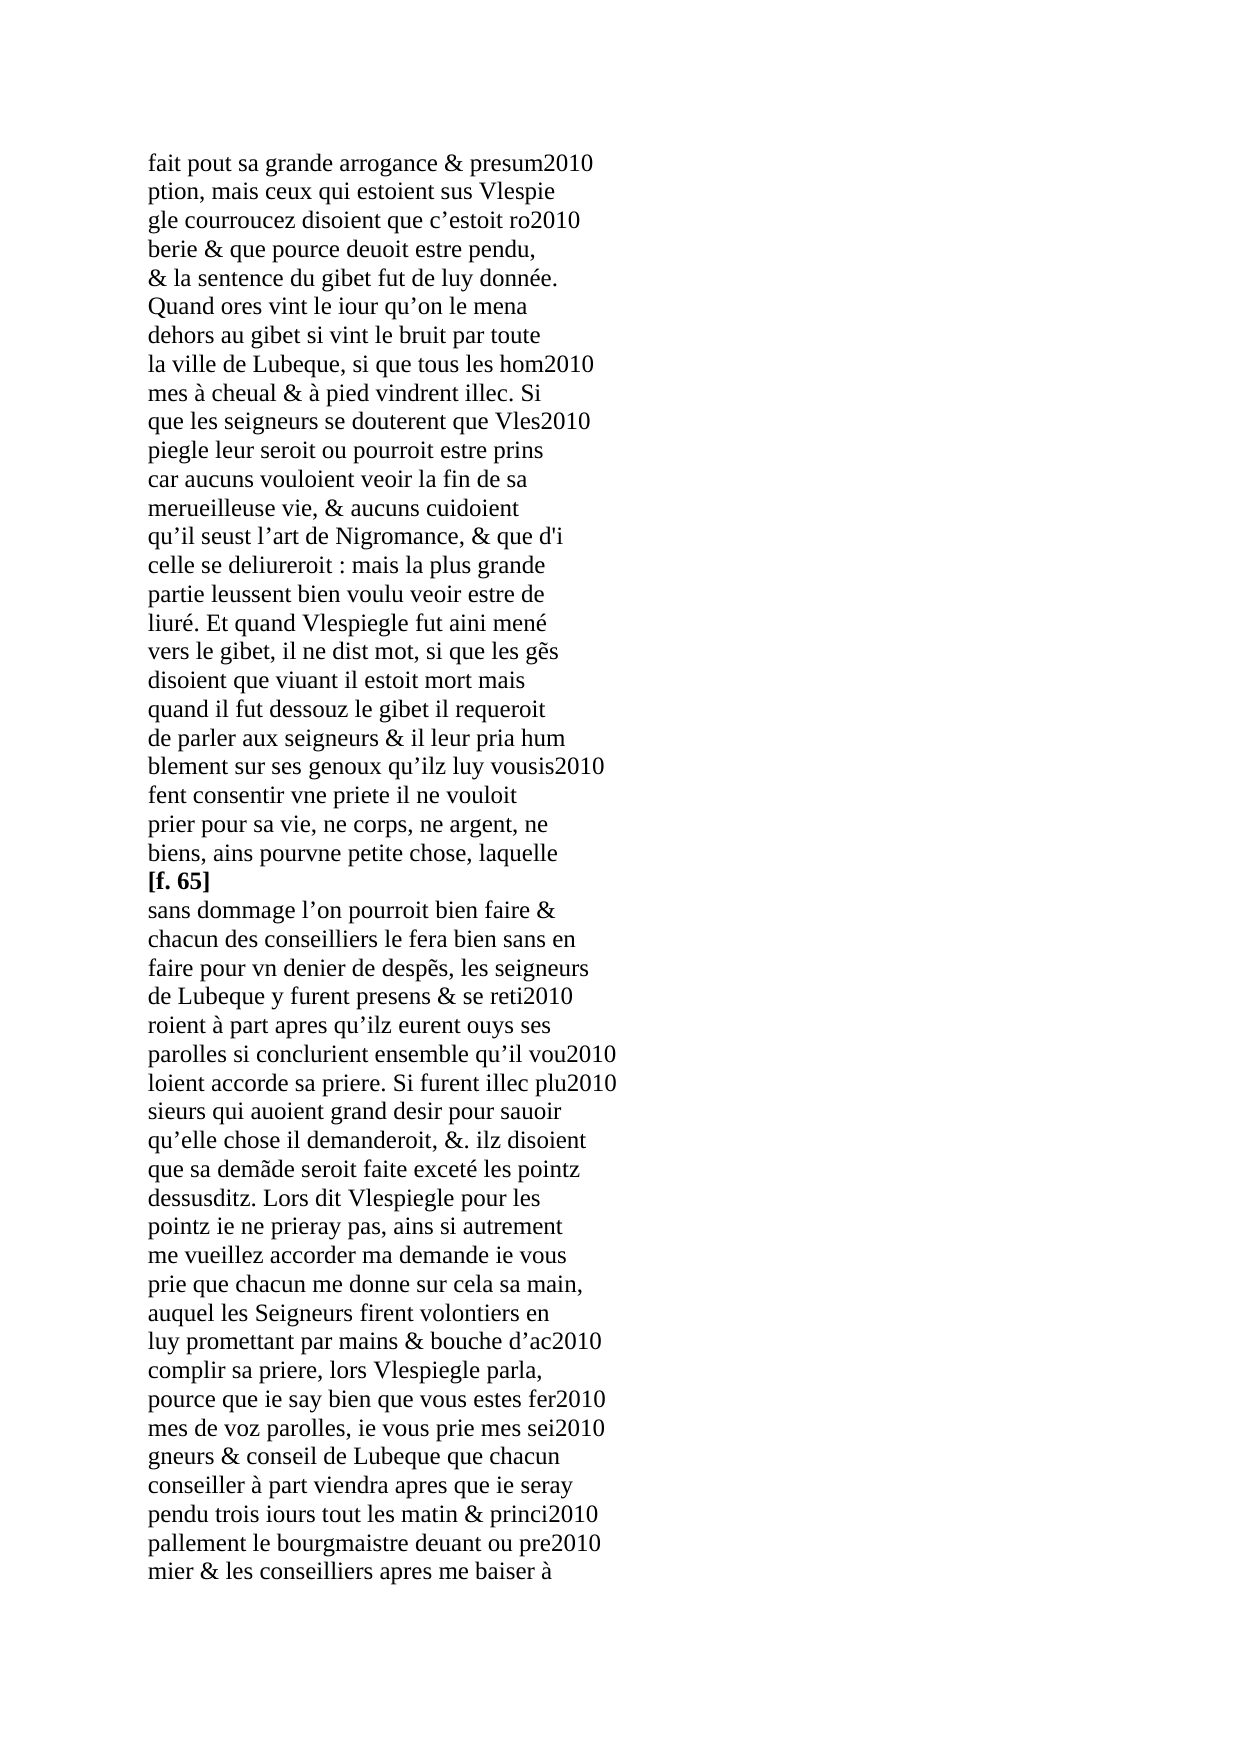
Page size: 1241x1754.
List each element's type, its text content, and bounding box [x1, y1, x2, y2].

text fait pout sa grande arrogance & presum2010 ption, mais ceux qui estoient sus Vlespie gle courroucez disoient que c’estoit ro2010 berie & que pource deuoit estre pendu, & la sentence du gibet fut de luy donnée. Quand ores vint le iour qu’on le mena dehors au gibet si vint le bruit par toute la ville de Lubeque, si que tous les hom2010 mes à cheual & à pied vindrent illec. Si que les seigneurs se douterent que Vles2010 piegle leur seroit ou pourroit estre prins car aucuns vouloient veoir la fin de sa merueilleuse vie, & aucuns cuidoient qu’il seust l’art de Nigromance, & que d'i celle se deliureroit : mais la plus grande partie leussent bien voulu veoir estre de liuré. Et quand Vlespiegle fut aini mené vers le gibet, il ne dist mot, si que les gẽs disoient que viuant il estoit mort mais quand il fut dessouz le gibet il requeroit de parler aux seigneurs & il leur pria hum blement sur ses genoux qu’ilz luy vousis2010 fent consentir vne priete il ne vouloit prier pour sa vie, ne corps, ne argent, ne biens, ains pourvne petite chose, laquelle [f. 65] [148, 148, 1093, 895]
text sans dommage l’on pourroit bien faire & chacun des conseilliers le fera bien sans en faire pour vn denier de despẽs, les seigneurs de Lubeque y furent presens & se reti2010 roient à part apres qu’ilz eurent ouys ses parolles si conclurient ensemble qu’il vou2010 loient accorde sa priere. Si furent illec plu2010 sieurs qui auoient grand desir pour sauoir qu’elle chose il demanderoit, &. ilz disoient que sa demãde seroit faite exceté les pointz dessusditz. Lors dit Vlespiegle pour les pointz ie ne prieray pas, ains si autrement me vueillez accorder ma demande ie vous prie que chacun me donne sur cela sa main, auquel les Seigneurs firent volontiers en luy promettant par mains & bouche d’ac2010 complir sa priere, lors Vlespiegle parla, pource que ie say bien que vous estes fer2010 mes de voz parolles, ie vous prie mes sei2010 gneurs & conseil de Lubeque que chacun conseiller à part viendra apres que ie seray pendu trois iours tout les matin & princi2010 pallement le bourgmaistre deuant ou pre2010 mier & les conseilliers apres me baiser à [148, 895, 1093, 1585]
